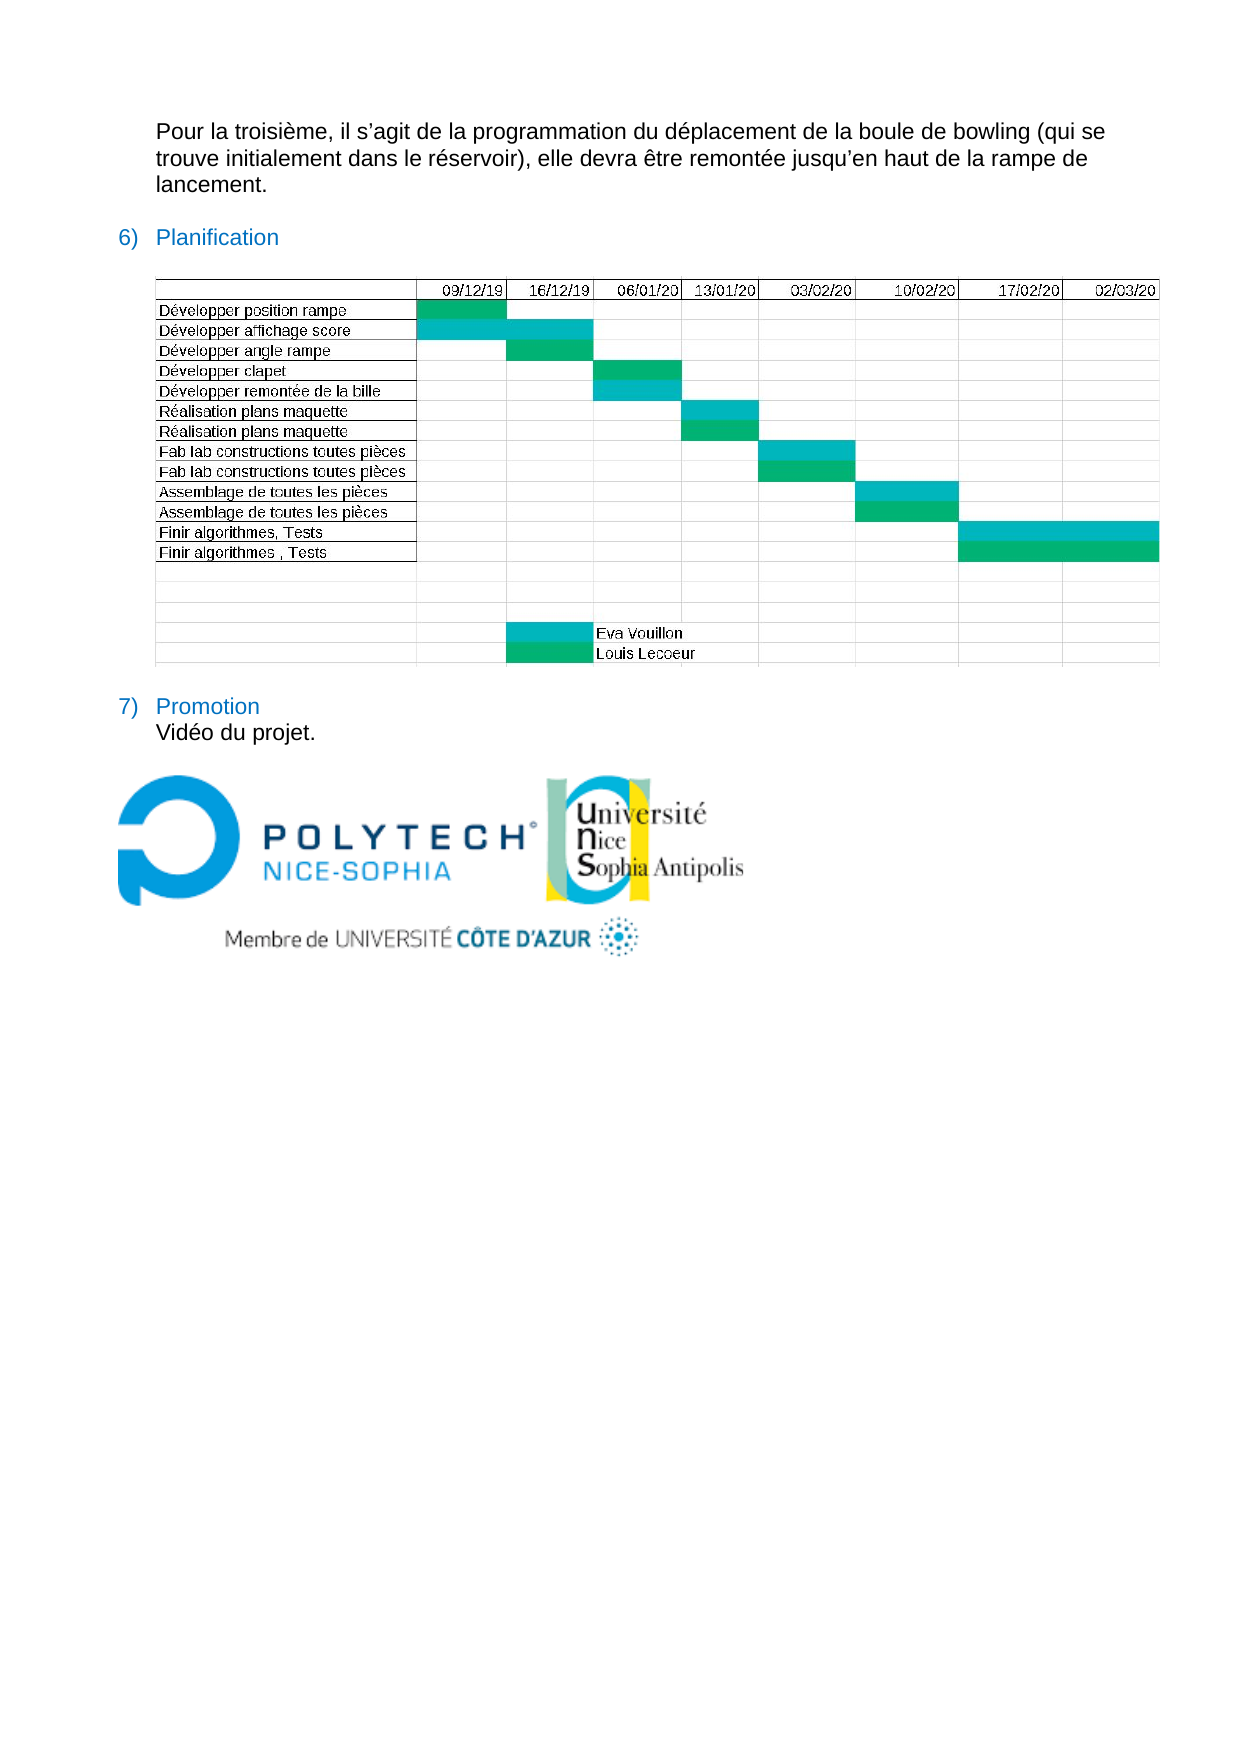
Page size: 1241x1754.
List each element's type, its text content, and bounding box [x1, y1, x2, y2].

list Promotion [118, 693, 1122, 719]
list Planification [118, 223, 1122, 250]
text Vidéo du projet. [118, 719, 1122, 746]
text Pour la troisième, il s’agit de la programmation du déplacement de la boule de bowling (qui se trouve initialement dans le réservoir), elle devra être remontée jusqu’en haut de la rampe de lancement. [156, 118, 1122, 197]
